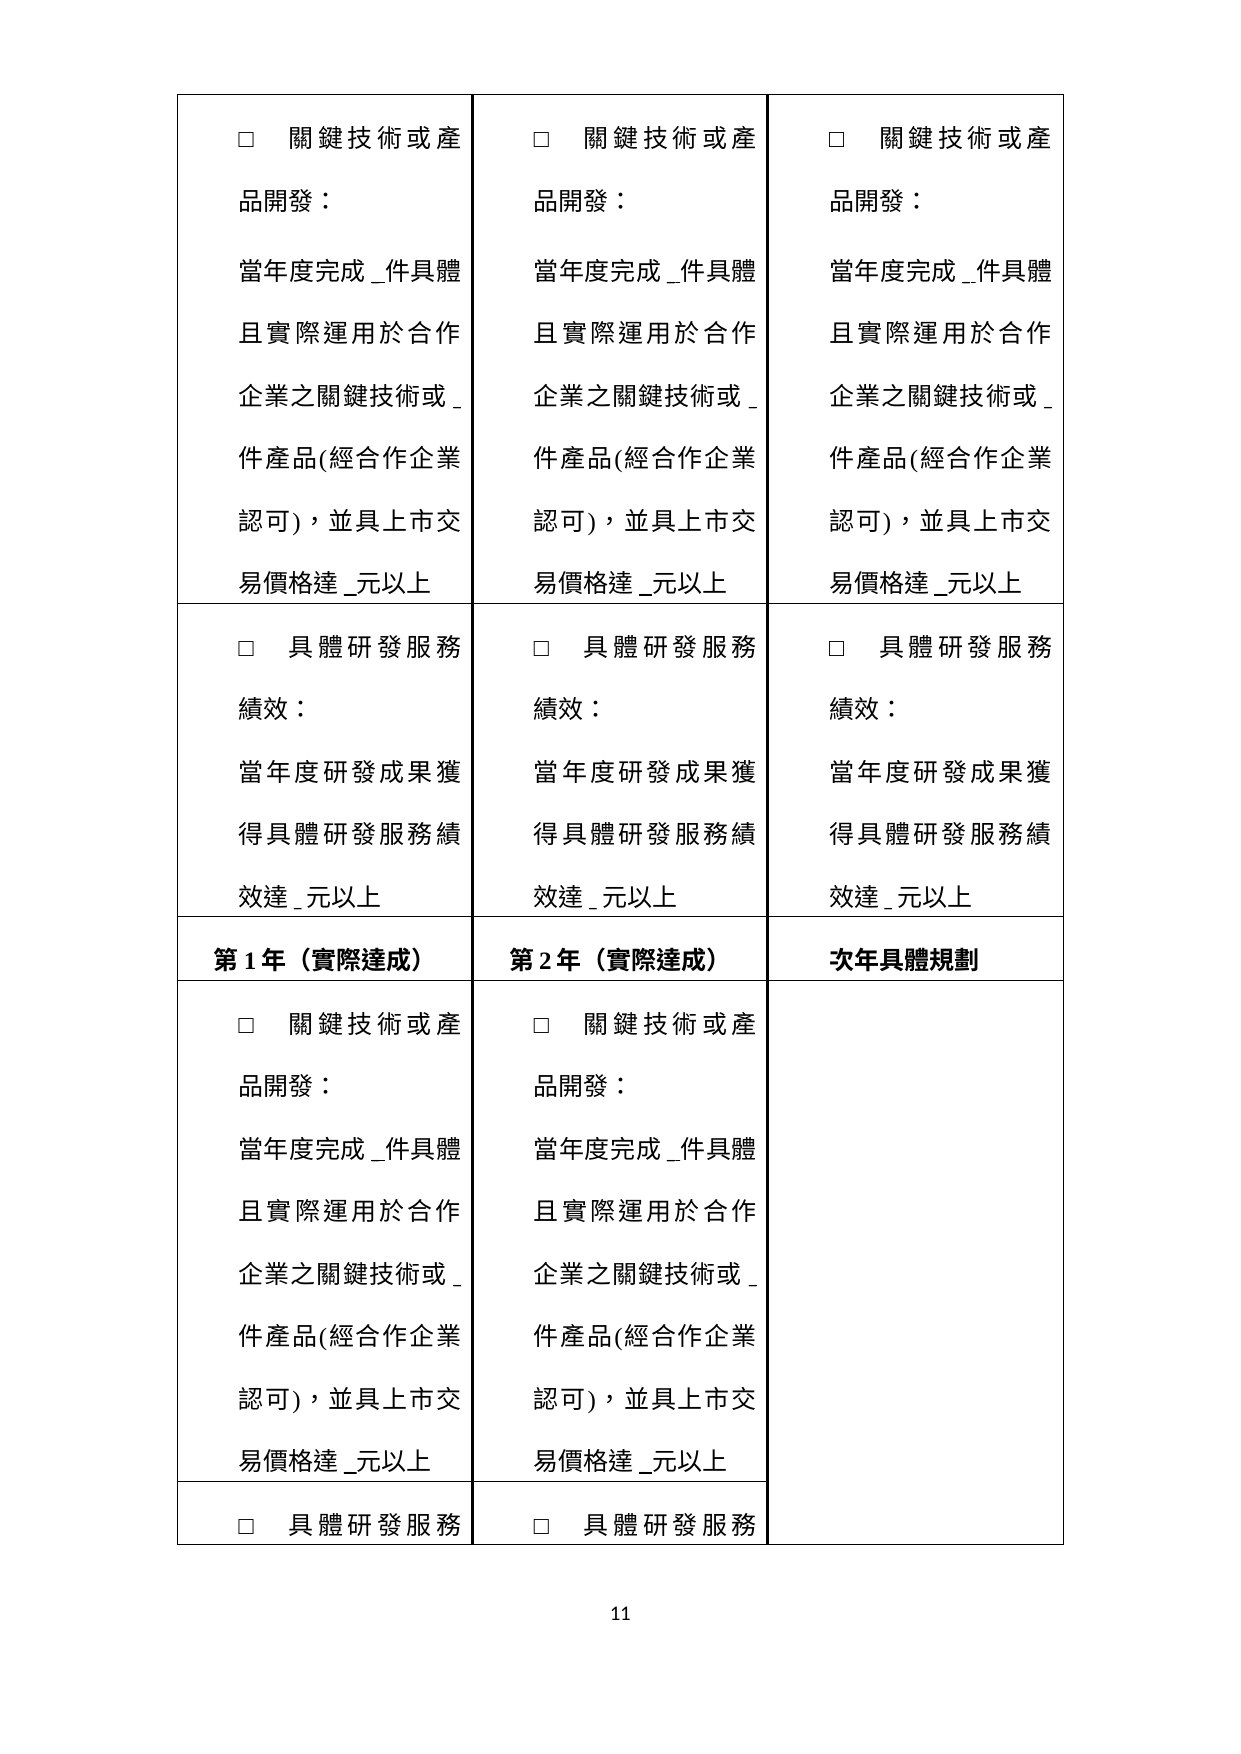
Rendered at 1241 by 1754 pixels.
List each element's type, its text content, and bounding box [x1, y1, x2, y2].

table_cell 具體研發服務績效： 當年度研發成果獲得具體研發服務績效達ˍ元以上 [769, 604, 1063, 916]
table_cell [769, 981, 1063, 1544]
table_cell 第2年（實際達成） [474, 917, 766, 980]
table_cell 關鍵技術或產品開發： 當年度完成ˍ件具體且實際運用於合作企業之關鍵技術或ˍ件產品(經合作企業認可)，並具上市交易價格達ˍ元以上 [769, 95, 1063, 603]
table_cell 關鍵技術或產品開發： 當年度完成ˍ件具體且實際運用於合作企業之關鍵技術或ˍ件產品(經合作企業認可)，並具上市交易價格達ˍ元以上 [178, 981, 471, 1481]
table_cell 次年具體規劃 [769, 917, 1063, 980]
table_cell 具體研發服務績效： 當年度研發成果獲得具體研發服務績效達ˍ元以上 [474, 604, 766, 916]
table_cell 關鍵技術或產品開發： 當年度完成ˍ件具體且實際運用於合作企業之關鍵技術或ˍ件產品(經合作企業認可)，並具上市交易價格達ˍ元以上 [474, 95, 766, 603]
table_cell 關鍵技術或產品開發： 當年度完成ˍ件具體且實際運用於合作企業之關鍵技術或ˍ件產品(經合作企業認可)，並具上市交易價格達ˍ元以上 [474, 981, 766, 1481]
table_cell 具體研發服務績效： 當年度研發成果獲得具體研發服務績效達ˍ元以上 [178, 1482, 471, 1544]
table_cell 具體研發服務績效： 當年度研發成果獲得具體研發服務績效達ˍ元以上 [474, 1482, 766, 1544]
table_cell 第1年（實際達成） [178, 917, 471, 980]
table_cell 具體研發服務績效： 當年度研發成果獲得具體研發服務績效達ˍ元以上 [178, 604, 471, 916]
table_cell 關鍵技術或產品開發： 當年度完成ˍ件具體且實際運用於合作企業之關鍵技術或ˍ件產品(經合作企業認可)，並具上市交易價格達ˍ元以上 [178, 95, 471, 603]
